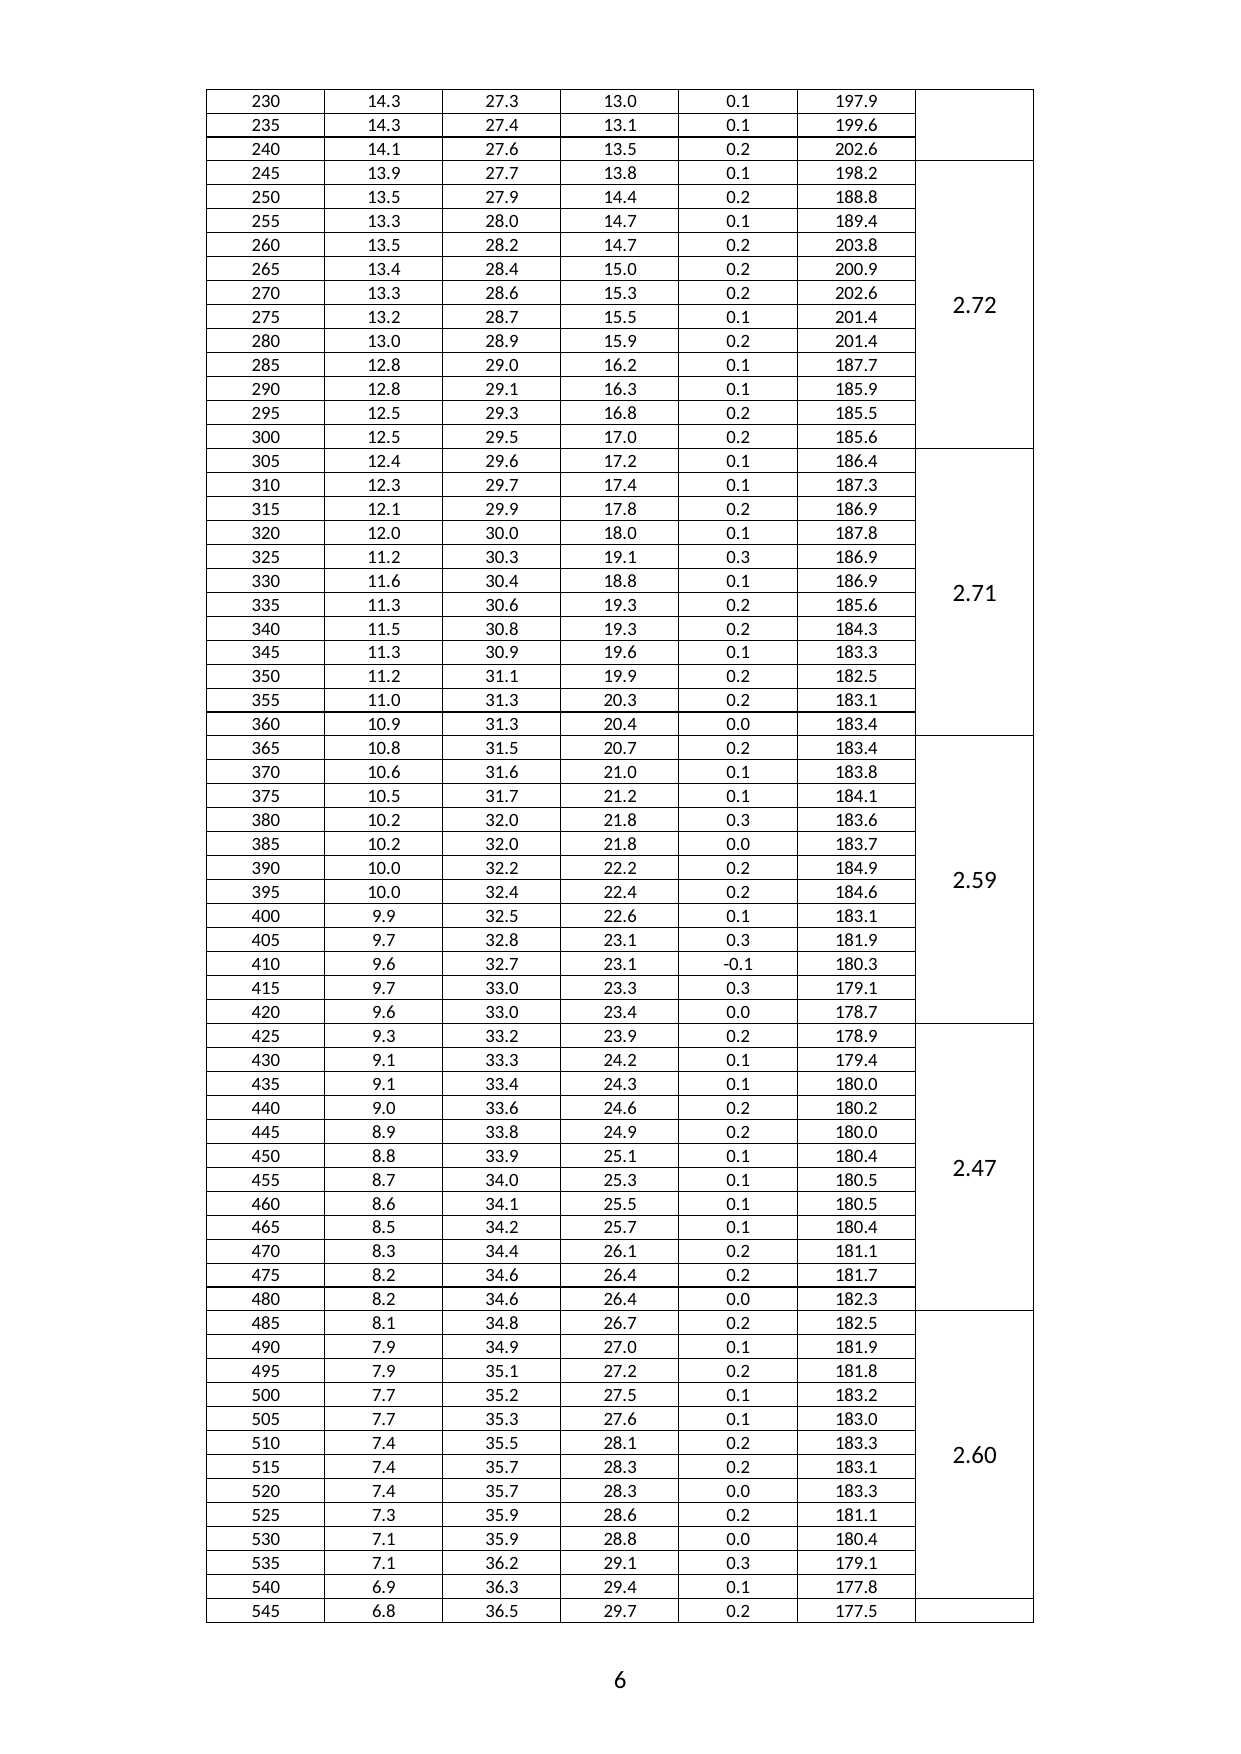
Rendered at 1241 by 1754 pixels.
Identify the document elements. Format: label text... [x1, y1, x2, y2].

table_cell 2.72 [916, 161, 1033, 448]
table_cell 17.2 [561, 449, 678, 472]
table_cell 185.6 [798, 593, 915, 616]
table_cell 13.5 [561, 138, 678, 160]
table_cell 0.2 [679, 401, 797, 424]
table_cell 36.5 [443, 1599, 560, 1622]
table_cell 13.1 [561, 114, 678, 136]
table_cell 27.7 [443, 161, 560, 184]
table_cell 375 [207, 784, 324, 807]
table_cell 29.4 [561, 1575, 678, 1598]
table_cell 35.5 [443, 1431, 560, 1454]
table_cell 0.3 [679, 808, 797, 831]
table_cell 30.4 [443, 569, 560, 592]
table_cell 183.6 [798, 808, 915, 831]
table_cell 0.2 [679, 257, 797, 280]
table_cell 33.9 [443, 1144, 560, 1167]
table_cell 10.2 [325, 808, 442, 831]
table_cell 7.3 [325, 1503, 442, 1526]
table_cell 0.2 [679, 1599, 797, 1622]
table_cell 183.1 [798, 689, 915, 711]
table_cell 202.6 [798, 138, 915, 160]
table_cell 34.4 [443, 1240, 560, 1262]
table_cell 29.5 [443, 425, 560, 448]
table_cell 180.4 [798, 1527, 915, 1550]
table_cell 29.9 [443, 497, 560, 520]
table_cell 33.0 [443, 976, 560, 999]
table_cell 0.2 [679, 689, 797, 711]
table_cell 24.6 [561, 1096, 678, 1119]
table_cell 8.2 [325, 1264, 442, 1286]
table_cell 395 [207, 880, 324, 903]
table_cell 25.5 [561, 1192, 678, 1214]
table_cell 0.1 [679, 1407, 797, 1430]
table_cell 0.1 [679, 1216, 797, 1238]
table_cell 8.5 [325, 1216, 442, 1238]
table_cell 12.4 [325, 449, 442, 472]
table_cell 34.6 [443, 1264, 560, 1286]
table_cell 182.3 [798, 1288, 915, 1310]
table_cell 23.1 [561, 928, 678, 951]
table_cell 186.9 [798, 545, 915, 568]
table_cell 31.6 [443, 760, 560, 783]
table_cell 0.2 [679, 856, 797, 879]
table_cell 9.1 [325, 1048, 442, 1071]
table_cell 290 [207, 377, 324, 400]
table_cell 10.0 [325, 856, 442, 879]
table_cell 185.9 [798, 377, 915, 400]
table_cell 505 [207, 1407, 324, 1430]
table_cell 179.1 [798, 1551, 915, 1574]
table_cell 0.1 [679, 1144, 797, 1167]
table_cell 20.4 [561, 713, 678, 735]
table_cell 0.1 [679, 569, 797, 592]
table_cell 0.2 [679, 425, 797, 448]
table_cell -0.1 [679, 952, 797, 975]
table_cell 181.1 [798, 1503, 915, 1526]
table_cell 27.4 [443, 114, 560, 136]
table_cell 0.2 [679, 1359, 797, 1382]
table_cell 8.9 [325, 1120, 442, 1143]
table_cell 17.8 [561, 497, 678, 520]
table_cell 28.0 [443, 209, 560, 232]
table_cell 7.7 [325, 1407, 442, 1430]
table_cell 28.3 [561, 1455, 678, 1478]
table_cell 490 [207, 1335, 324, 1358]
table_cell 315 [207, 497, 324, 520]
table_cell 186.4 [798, 449, 915, 472]
table_cell 23.3 [561, 976, 678, 999]
table_cell 9.3 [325, 1024, 442, 1047]
table_cell 33.8 [443, 1120, 560, 1143]
table_cell 28.7 [443, 305, 560, 328]
table_cell 180.5 [798, 1192, 915, 1214]
table_cell 420 [207, 1000, 324, 1023]
table_cell 280 [207, 329, 324, 352]
table_cell 0.1 [679, 305, 797, 328]
table_cell 188.8 [798, 185, 915, 208]
table_cell 27.3 [443, 90, 560, 112]
table_cell 36.3 [443, 1575, 560, 1598]
table_cell 19.9 [561, 665, 678, 687]
table_cell 0.0 [679, 1288, 797, 1310]
table_cell 185.5 [798, 401, 915, 424]
table_cell 198.2 [798, 161, 915, 184]
table_cell 178.9 [798, 1024, 915, 1047]
table_cell 34.2 [443, 1216, 560, 1238]
table_cell 0.1 [679, 904, 797, 927]
table_cell 180.4 [798, 1216, 915, 1238]
table_cell 8.7 [325, 1168, 442, 1191]
table_cell 400 [207, 904, 324, 927]
table_cell 13.4 [325, 257, 442, 280]
table_cell 17.0 [561, 425, 678, 448]
table_cell 0.2 [679, 736, 797, 759]
table_cell 180.0 [798, 1072, 915, 1095]
table_cell 7.4 [325, 1431, 442, 1454]
table_cell 28.8 [561, 1527, 678, 1550]
table_cell 9.0 [325, 1096, 442, 1119]
table_cell 183.0 [798, 1407, 915, 1430]
table_cell 9.6 [325, 1000, 442, 1023]
table_cell 6.8 [325, 1599, 442, 1622]
table_cell 31.5 [443, 736, 560, 759]
table_cell 27.0 [561, 1335, 678, 1358]
table_cell 29.7 [443, 473, 560, 496]
table_cell 12.5 [325, 401, 442, 424]
table_cell 275 [207, 305, 324, 328]
table_cell 385 [207, 832, 324, 855]
table_cell 30.8 [443, 617, 560, 639]
table_cell 183.3 [798, 1479, 915, 1502]
table_cell 0.1 [679, 1072, 797, 1095]
table_cell 15.3 [561, 281, 678, 304]
table_cell 535 [207, 1551, 324, 1574]
table_cell 10.8 [325, 736, 442, 759]
table_cell 35.1 [443, 1359, 560, 1382]
table_cell 31.3 [443, 689, 560, 711]
table_cell 450 [207, 1144, 324, 1167]
table_cell 181.8 [798, 1359, 915, 1382]
table_cell 22.2 [561, 856, 678, 879]
table_cell 8.6 [325, 1192, 442, 1214]
table_cell 500 [207, 1383, 324, 1406]
table_cell 179.1 [798, 976, 915, 999]
table_cell 16.3 [561, 377, 678, 400]
table_cell 2.47 [916, 1024, 1033, 1310]
table_cell 2.60 [916, 1311, 1033, 1598]
table_cell 11.0 [325, 689, 442, 711]
table_cell 30.3 [443, 545, 560, 568]
table_cell 7.1 [325, 1527, 442, 1550]
table_cell 0.3 [679, 545, 797, 568]
table_cell 29.6 [443, 449, 560, 472]
table_cell 32.7 [443, 952, 560, 975]
table_cell 29.0 [443, 353, 560, 376]
table_cell 34.0 [443, 1168, 560, 1191]
table_cell 0.0 [679, 1000, 797, 1023]
table_cell 181.9 [798, 928, 915, 951]
table_cell 18.0 [561, 521, 678, 544]
table_cell 20.7 [561, 736, 678, 759]
table_cell 2.71 [916, 449, 1033, 735]
table_cell 545 [207, 1599, 324, 1622]
table_cell 19.6 [561, 641, 678, 663]
table_cell 0.1 [679, 449, 797, 472]
table_cell 26.4 [561, 1288, 678, 1310]
table_cell 10.0 [325, 880, 442, 903]
table_cell 24.2 [561, 1048, 678, 1071]
table_cell 16.2 [561, 353, 678, 376]
table_cell 34.9 [443, 1335, 560, 1358]
table_cell 9.6 [325, 952, 442, 975]
table_cell 9.1 [325, 1072, 442, 1095]
table_cell 179.4 [798, 1048, 915, 1071]
table_cell 14.7 [561, 233, 678, 256]
table_cell 34.8 [443, 1311, 560, 1334]
table_cell 32.5 [443, 904, 560, 927]
table_cell 0.1 [679, 1168, 797, 1191]
table_cell 180.0 [798, 1120, 915, 1143]
table_cell 177.5 [798, 1599, 915, 1622]
table_cell 13.0 [325, 329, 442, 352]
table_cell 187.7 [798, 353, 915, 376]
table_cell 0.1 [679, 90, 797, 112]
table_cell 0.0 [679, 832, 797, 855]
table_cell 520 [207, 1479, 324, 1502]
table_cell 470 [207, 1240, 324, 1262]
table_cell 11.3 [325, 593, 442, 616]
table_cell 24.3 [561, 1072, 678, 1095]
table_cell 34.1 [443, 1192, 560, 1214]
table_cell 510 [207, 1431, 324, 1454]
table_cell 485 [207, 1311, 324, 1334]
table_cell 525 [207, 1503, 324, 1526]
table_cell 0.1 [679, 521, 797, 544]
table_cell 0.3 [679, 928, 797, 951]
table_cell 21.0 [561, 760, 678, 783]
table_cell 330 [207, 569, 324, 592]
table_cell 350 [207, 665, 324, 687]
table_cell 445 [207, 1120, 324, 1143]
table_cell 31.1 [443, 665, 560, 687]
table_cell 26.7 [561, 1311, 678, 1334]
table_cell 183.1 [798, 904, 915, 927]
table_cell 335 [207, 593, 324, 616]
table_cell 0.2 [679, 1096, 797, 1119]
table_cell 32.2 [443, 856, 560, 879]
table_cell 183.7 [798, 832, 915, 855]
table_cell [916, 1599, 1033, 1622]
table_cell 285 [207, 353, 324, 376]
table_cell 177.8 [798, 1575, 915, 1598]
table_cell 265 [207, 257, 324, 280]
table_cell 0.1 [679, 353, 797, 376]
table_cell 201.4 [798, 305, 915, 328]
table_cell 36.2 [443, 1551, 560, 1574]
table_cell 0.0 [679, 1479, 797, 1502]
table_cell 465 [207, 1216, 324, 1238]
table_cell 360 [207, 713, 324, 735]
table_cell 390 [207, 856, 324, 879]
table_cell 7.4 [325, 1479, 442, 1502]
table_cell 7.9 [325, 1359, 442, 1382]
table_cell 23.4 [561, 1000, 678, 1023]
table_cell 0.2 [679, 497, 797, 520]
table_cell 0.1 [679, 377, 797, 400]
table_cell 14.4 [561, 185, 678, 208]
table_cell 7.1 [325, 1551, 442, 1574]
table_cell 185.6 [798, 425, 915, 448]
table_cell 0.2 [679, 1311, 797, 1334]
table_cell 28.1 [561, 1431, 678, 1454]
table_cell 183.8 [798, 760, 915, 783]
table_cell 180.4 [798, 1144, 915, 1167]
table_cell 28.4 [443, 257, 560, 280]
table_cell 29.1 [443, 377, 560, 400]
table_cell 230 [207, 90, 324, 112]
table_cell 460 [207, 1192, 324, 1214]
table_cell 184.1 [798, 784, 915, 807]
table_cell 35.7 [443, 1479, 560, 1502]
table_cell 0.2 [679, 281, 797, 304]
table_cell 11.3 [325, 641, 442, 663]
table_cell 0.1 [679, 209, 797, 232]
table_cell 14.3 [325, 90, 442, 112]
table_cell 23.9 [561, 1024, 678, 1047]
table_cell 181.9 [798, 1335, 915, 1358]
table_cell 0.2 [679, 233, 797, 256]
table_cell 380 [207, 808, 324, 831]
table_cell 10.5 [325, 784, 442, 807]
table_cell 475 [207, 1264, 324, 1286]
table_cell 178.7 [798, 1000, 915, 1023]
table_cell 27.6 [561, 1407, 678, 1430]
table_cell 12.8 [325, 353, 442, 376]
table_cell 515 [207, 1455, 324, 1478]
table_cell 480 [207, 1288, 324, 1310]
table_cell 32.0 [443, 808, 560, 831]
table_cell 184.9 [798, 856, 915, 879]
table_cell 187.3 [798, 473, 915, 496]
table_cell 183.2 [798, 1383, 915, 1406]
table_cell 295 [207, 401, 324, 424]
table_cell 30.9 [443, 641, 560, 663]
table_cell 10.2 [325, 832, 442, 855]
table_cell 202.6 [798, 281, 915, 304]
table_cell 0.2 [679, 880, 797, 903]
table_cell 0.1 [679, 641, 797, 663]
table_cell 7.9 [325, 1335, 442, 1358]
table_cell 26.1 [561, 1240, 678, 1262]
table_cell 14.7 [561, 209, 678, 232]
table_cell 184.6 [798, 880, 915, 903]
table_cell 0.1 [679, 114, 797, 136]
table_cell 14.1 [325, 138, 442, 160]
table_cell 325 [207, 545, 324, 568]
table_cell 21.8 [561, 808, 678, 831]
table_cell 27.5 [561, 1383, 678, 1406]
table_cell 0.2 [679, 185, 797, 208]
table_cell 31.7 [443, 784, 560, 807]
table_cell 235 [207, 114, 324, 136]
table_cell 14.3 [325, 114, 442, 136]
table_cell 250 [207, 185, 324, 208]
table_cell 180.2 [798, 1096, 915, 1119]
table_cell 0.1 [679, 760, 797, 783]
table_cell 13.2 [325, 305, 442, 328]
table_cell 255 [207, 209, 324, 232]
table_cell 181.1 [798, 1240, 915, 1262]
table_cell 180.5 [798, 1168, 915, 1191]
table_cell 35.7 [443, 1455, 560, 1478]
table_cell 425 [207, 1024, 324, 1047]
table_cell 440 [207, 1096, 324, 1119]
table_cell 0.1 [679, 1335, 797, 1358]
table_cell 183.4 [798, 736, 915, 759]
table_cell 2.59 [916, 736, 1033, 1023]
table_cell 8.1 [325, 1311, 442, 1334]
table_cell 305 [207, 449, 324, 472]
table_cell 245 [207, 161, 324, 184]
table_cell 270 [207, 281, 324, 304]
table_cell 7.7 [325, 1383, 442, 1406]
table_cell 35.3 [443, 1407, 560, 1430]
table_cell 495 [207, 1359, 324, 1382]
table_cell 0.2 [679, 1431, 797, 1454]
table_cell 19.1 [561, 545, 678, 568]
table_cell 26.4 [561, 1264, 678, 1286]
table_cell 28.6 [561, 1503, 678, 1526]
table_cell 13.3 [325, 281, 442, 304]
table_cell 21.2 [561, 784, 678, 807]
table_cell 180.3 [798, 952, 915, 975]
table_cell 0.0 [679, 713, 797, 735]
table_cell 183.1 [798, 1455, 915, 1478]
table_cell 11.2 [325, 665, 442, 687]
table_cell 31.3 [443, 713, 560, 735]
table_cell 33.0 [443, 1000, 560, 1023]
table_cell 0.3 [679, 1551, 797, 1574]
table_cell 183.3 [798, 1431, 915, 1454]
table_cell 0.0 [679, 1527, 797, 1550]
table_cell 10.9 [325, 713, 442, 735]
table_cell 182.5 [798, 665, 915, 687]
table_cell 186.9 [798, 497, 915, 520]
table_cell 15.0 [561, 257, 678, 280]
table_cell 0.2 [679, 617, 797, 639]
table_cell [916, 90, 1033, 160]
table_cell 19.3 [561, 617, 678, 639]
table_cell 540 [207, 1575, 324, 1598]
table_cell 183.4 [798, 713, 915, 735]
table_cell 18.8 [561, 569, 678, 592]
table_cell 27.6 [443, 138, 560, 160]
table_cell 33.6 [443, 1096, 560, 1119]
table_cell 13.9 [325, 161, 442, 184]
table_cell 0.2 [679, 593, 797, 616]
table_cell 0.1 [679, 1575, 797, 1598]
table_cell 183.3 [798, 641, 915, 663]
table_cell 24.9 [561, 1120, 678, 1143]
table_cell 9.7 [325, 928, 442, 951]
table_cell 340 [207, 617, 324, 639]
table_cell 0.2 [679, 665, 797, 687]
table_cell 12.3 [325, 473, 442, 496]
table_cell 12.8 [325, 377, 442, 400]
table_cell 32.8 [443, 928, 560, 951]
table_cell 35.9 [443, 1503, 560, 1526]
table_cell 345 [207, 641, 324, 663]
table_cell 12.1 [325, 497, 442, 520]
table_cell 29.1 [561, 1551, 678, 1574]
table_cell 25.1 [561, 1144, 678, 1167]
table_cell 13.5 [325, 185, 442, 208]
table_cell 200.9 [798, 257, 915, 280]
table_cell 29.7 [561, 1599, 678, 1622]
table_cell 405 [207, 928, 324, 951]
table_cell 15.9 [561, 329, 678, 352]
table_cell 13.5 [325, 233, 442, 256]
table_cell 410 [207, 952, 324, 975]
table_cell 30.6 [443, 593, 560, 616]
table_cell 365 [207, 736, 324, 759]
table_cell 34.6 [443, 1288, 560, 1310]
table_cell 17.4 [561, 473, 678, 496]
table_cell 186.9 [798, 569, 915, 592]
table_cell 189.4 [798, 209, 915, 232]
table_cell 27.2 [561, 1359, 678, 1382]
table_cell 30.0 [443, 521, 560, 544]
table_cell 16.8 [561, 401, 678, 424]
table_cell 13.3 [325, 209, 442, 232]
table_cell 0.2 [679, 1264, 797, 1286]
table_cell 300 [207, 425, 324, 448]
table_cell 0.2 [679, 329, 797, 352]
table_cell 11.5 [325, 617, 442, 639]
table_cell 8.8 [325, 1144, 442, 1167]
table_cell 0.1 [679, 1048, 797, 1071]
table_cell 199.6 [798, 114, 915, 136]
table_cell 181.7 [798, 1264, 915, 1286]
table_cell 28.6 [443, 281, 560, 304]
table_cell 33.4 [443, 1072, 560, 1095]
table_cell 0.2 [679, 1503, 797, 1526]
table_cell 25.3 [561, 1168, 678, 1191]
table_cell 197.9 [798, 90, 915, 112]
table_cell 12.5 [325, 425, 442, 448]
table_cell 0.1 [679, 1383, 797, 1406]
table_cell 530 [207, 1527, 324, 1550]
table_cell 310 [207, 473, 324, 496]
table_cell 20.3 [561, 689, 678, 711]
table_cell 28.2 [443, 233, 560, 256]
table_cell 320 [207, 521, 324, 544]
table_cell 23.1 [561, 952, 678, 975]
table_cell 28.3 [561, 1479, 678, 1502]
table_cell 11.6 [325, 569, 442, 592]
table_cell 0.2 [679, 138, 797, 160]
table_cell 370 [207, 760, 324, 783]
table_cell 9.7 [325, 976, 442, 999]
table_cell 12.0 [325, 521, 442, 544]
table_cell 7.4 [325, 1455, 442, 1478]
table_cell 184.3 [798, 617, 915, 639]
table_cell 13.8 [561, 161, 678, 184]
table_cell 435 [207, 1072, 324, 1095]
table_cell 8.3 [325, 1240, 442, 1262]
table_cell 33.2 [443, 1024, 560, 1047]
table_cell 22.6 [561, 904, 678, 927]
table_cell 0.2 [679, 1024, 797, 1047]
table_cell 187.8 [798, 521, 915, 544]
table_cell 25.7 [561, 1216, 678, 1238]
table_cell 22.4 [561, 880, 678, 903]
table_cell 0.2 [679, 1240, 797, 1262]
table_cell 203.8 [798, 233, 915, 256]
table_cell 0.3 [679, 976, 797, 999]
table_cell 415 [207, 976, 324, 999]
table_cell 182.5 [798, 1311, 915, 1334]
table_cell 11.2 [325, 545, 442, 568]
table_cell 33.3 [443, 1048, 560, 1071]
table_cell 35.2 [443, 1383, 560, 1406]
table_cell 240 [207, 138, 324, 160]
table_cell 0.1 [679, 784, 797, 807]
table_cell 27.9 [443, 185, 560, 208]
table_cell 13.0 [561, 90, 678, 112]
table_cell 32.0 [443, 832, 560, 855]
table_cell 21.8 [561, 832, 678, 855]
table_cell 0.1 [679, 1192, 797, 1214]
table_cell 455 [207, 1168, 324, 1191]
table_cell 29.3 [443, 401, 560, 424]
table_cell 6.9 [325, 1575, 442, 1598]
table_cell 0.1 [679, 161, 797, 184]
table_cell 260 [207, 233, 324, 256]
table_cell 9.9 [325, 904, 442, 927]
table_cell 32.4 [443, 880, 560, 903]
table_cell 15.5 [561, 305, 678, 328]
table_cell 430 [207, 1048, 324, 1071]
table_cell 10.6 [325, 760, 442, 783]
table_cell 355 [207, 689, 324, 711]
table_cell 35.9 [443, 1527, 560, 1550]
table_cell 0.1 [679, 473, 797, 496]
table_cell 28.9 [443, 329, 560, 352]
table_cell 201.4 [798, 329, 915, 352]
table_cell 0.2 [679, 1120, 797, 1143]
table_cell 8.2 [325, 1288, 442, 1310]
table_cell 19.3 [561, 593, 678, 616]
table_cell 0.2 [679, 1455, 797, 1478]
